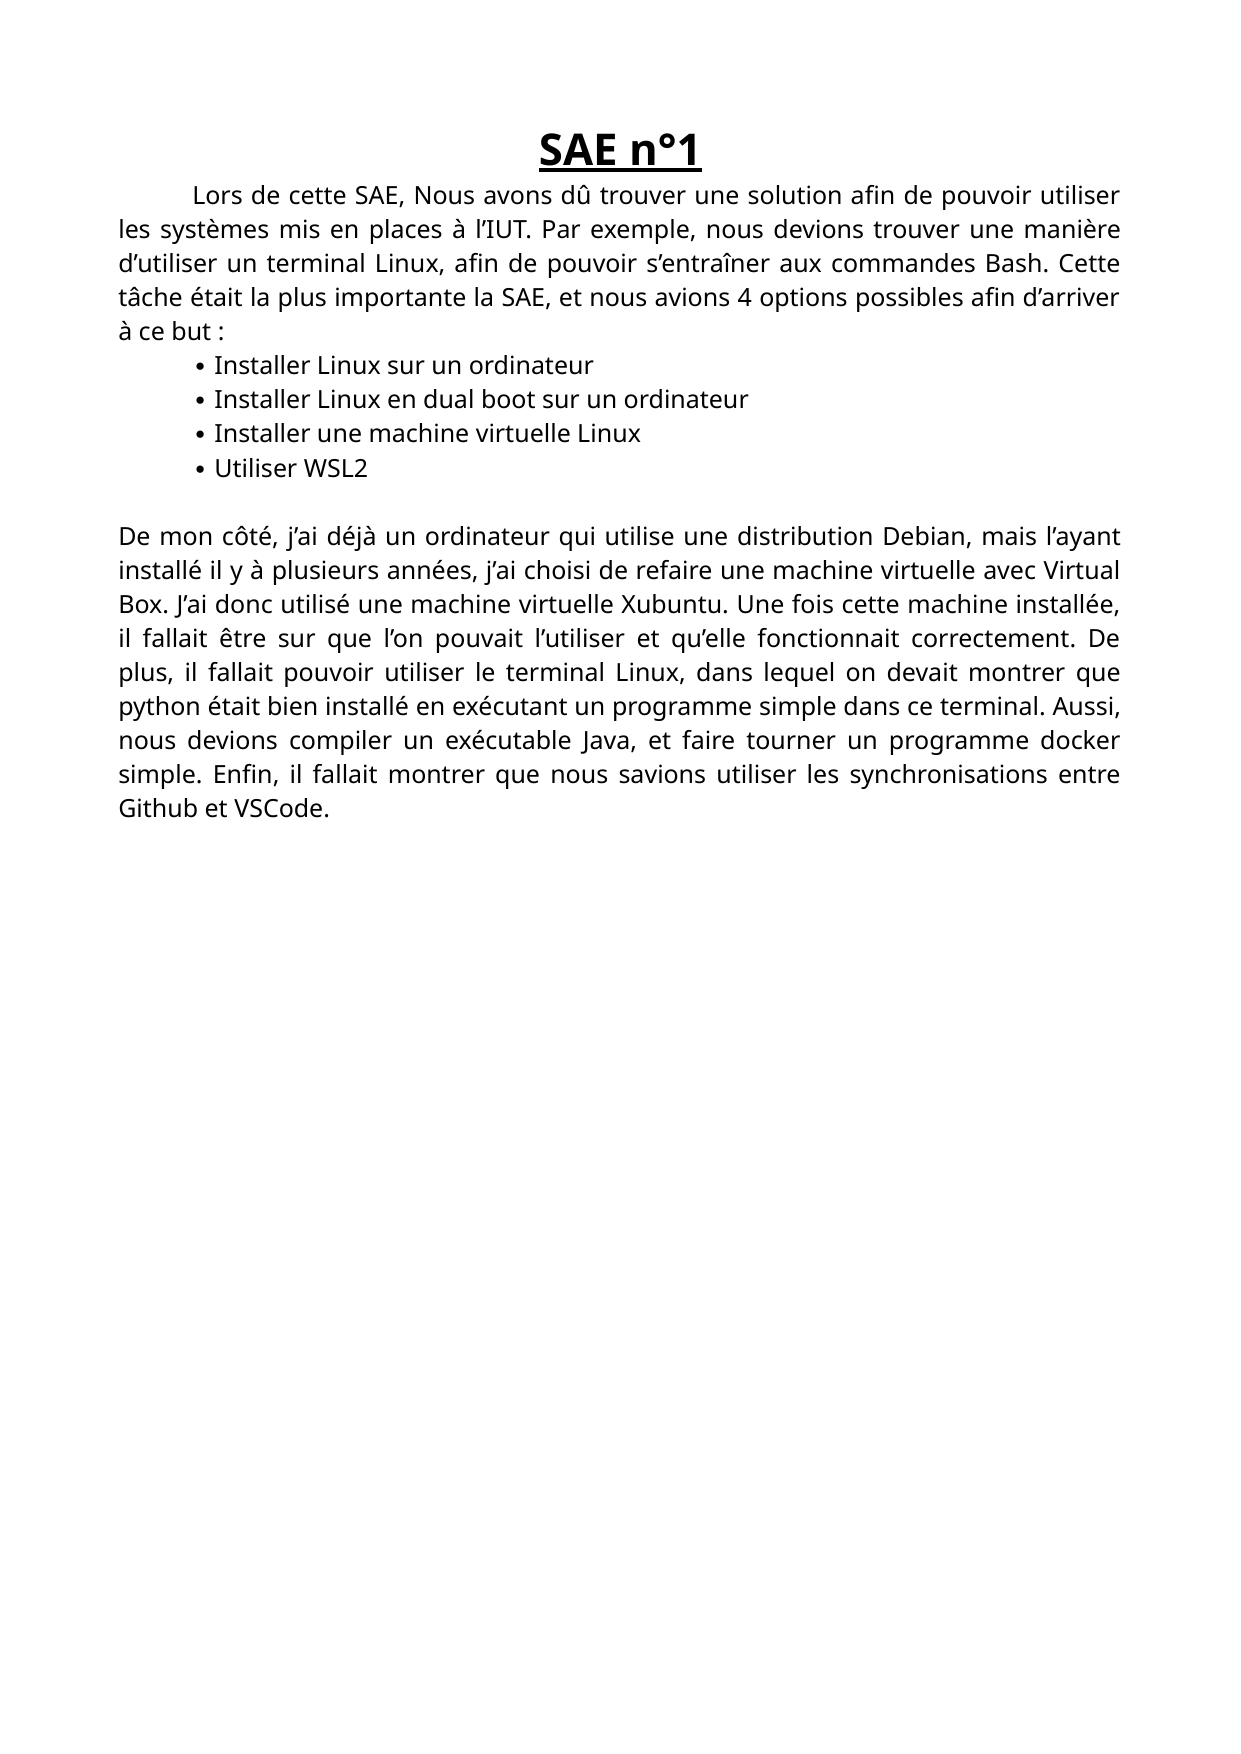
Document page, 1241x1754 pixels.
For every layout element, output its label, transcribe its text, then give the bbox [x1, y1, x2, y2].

text SAE n°1 [118, 118, 1122, 178]
text Lors de cette SAE, Nous avons dû trouver une solution afin de pouvoir utiliser les systèmes mis en places à l’IUT. Par exemple, nous devions trouver une manière d’utiliser un terminal Linux, afin de pouvoir s’entraîner aux commandes Bash. Cette tâche était la plus importante la SAE, et nous avions 4 options possibles afin d’arriver à ce but : [118, 178, 1122, 348]
text De mon côté, j’ai déjà un ordinateur qui utilise une distribution Debian, mais l’ayant installé il y à plusieurs années, j’ai choisi de refaire une machine virtuelle avec Virtual Box. J’ai donc utilisé une machine virtuelle Xubuntu. Une fois cette machine installée, il fallait être sur que l’on pouvait l’utiliser et qu’elle fonctionnait correctement. De plus, il fallait pouvoir utiliser le terminal Linux, dans lequel on devait montrer que python était bien installé en exécutant un programme simple dans ce terminal. Aussi, nous devions compiler un exécutable Java, et faire tourner un programme docker simple. Enfin, il fallait montrer que nous savions utiliser les synchronisations entre Github et VSCode. [118, 518, 1122, 825]
text ∙ Installer une machine virtuelle Linux [118, 416, 1122, 450]
text ∙ Installer Linux sur un ordinateur [118, 348, 1122, 382]
text ∙ Utiliser WSL2 [118, 450, 1122, 484]
text ∙ Installer Linux en dual boot sur un ordinateur [118, 382, 1122, 416]
